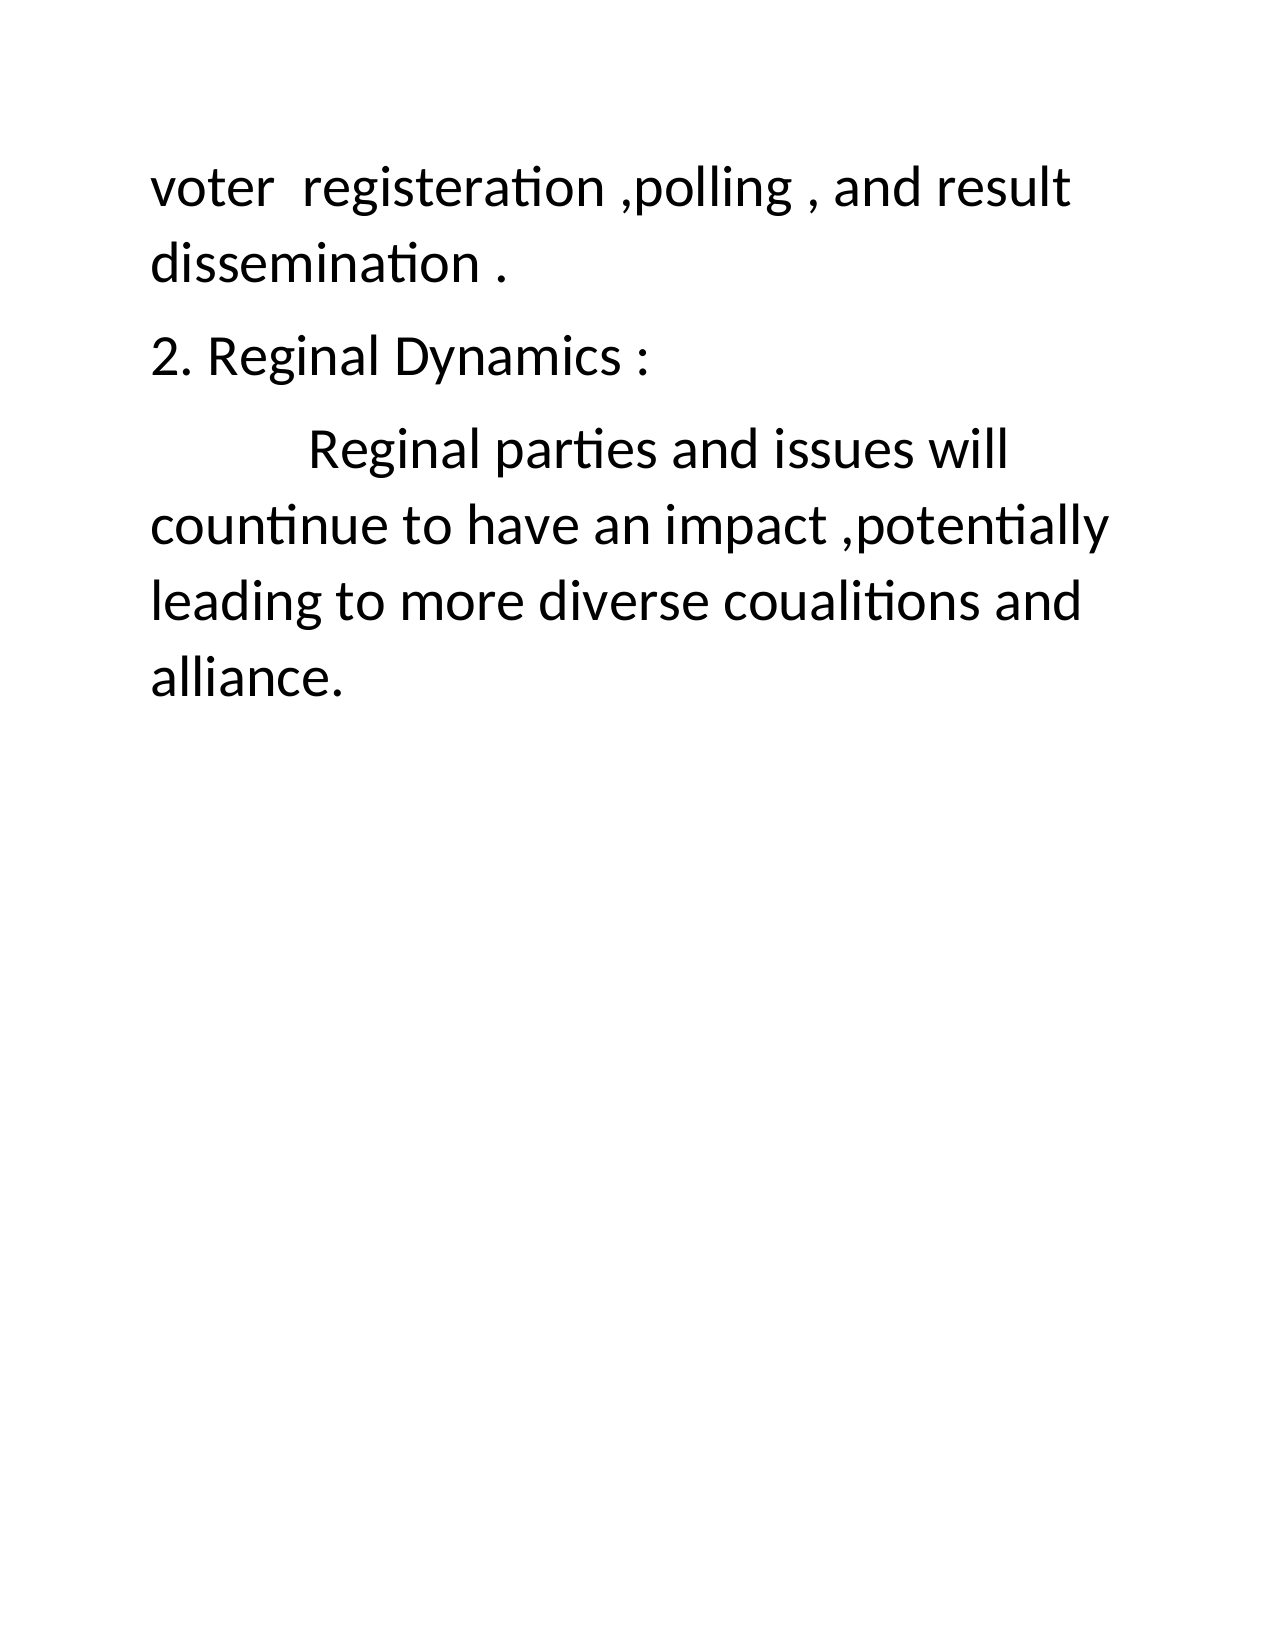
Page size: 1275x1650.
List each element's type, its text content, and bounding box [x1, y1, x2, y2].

text voter registeration ,polling , and result dissemination . [150, 150, 1125, 297]
text Reginal parties and issues will countinue to have an impact ,potentially leading to more diverse coualitions and alliance. [150, 412, 1125, 711]
text 2. Reginal Dynamics : [150, 319, 1125, 390]
